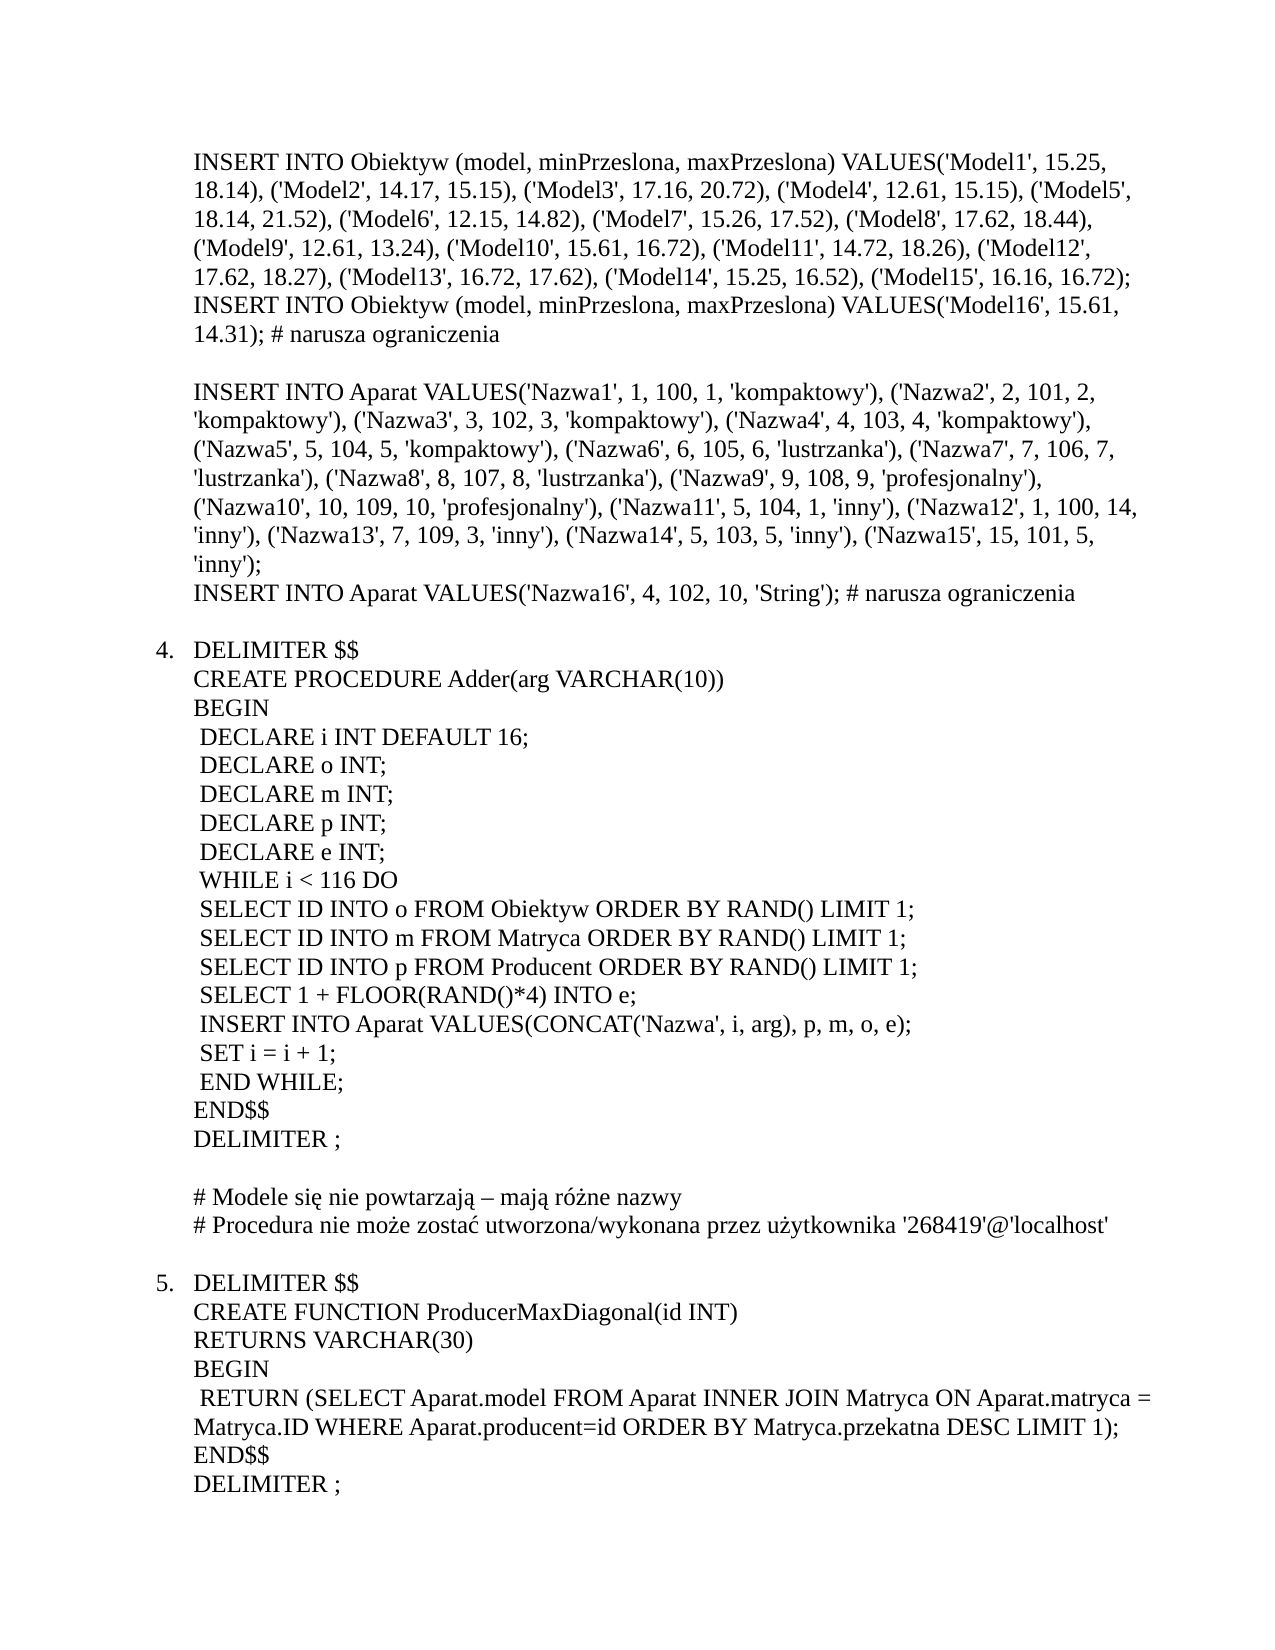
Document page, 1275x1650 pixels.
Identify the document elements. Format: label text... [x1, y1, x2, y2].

list DELIMITER $$ CREATE FUNCTION ProducerMaxDiagonal(id INT) RETURNS VARCHAR(30) BEGIN RETURN (SELECT Aparat.model FROM Aparat INNER JOIN Matryca ON Aparat.matryca = Matryca.ID WHERE Aparat.producent=id ORDER BY Matryca.przekatna DESC LIMIT 1); END$$ DELIMITER ; [156, 1268, 1157, 1527]
list INSERT INTO Obiektyw (model, minPrzeslona, maxPrzeslona) VALUES('Model1', 15.25, 18.14), ('Model2', 14.17, 15.15), ('Model3', 17.16, 20.72), ('Model4', 12.61, 15.15), ('Model5', 18.14, 21.52), ('Model6', 12.15, 14.82), ('Model7', 15.26, 17.52), ('Model8', 17.62, 18.44), ('Model9', 12.61, 13.24), ('Model10', 15.61, 16.72), ('Model11', 14.72, 18.26), ('Model12', 17.62, 18.27), ('Model13', 16.72, 17.62), ('Model14', 15.25, 16.52), ('Model15', 16.16, 16.72); INSERT INTO Obiektyw (model, minPrzeslona, maxPrzeslona) VALUES('Model16', 15.61, 14.31); # narusza ograniczenia INSERT INTO Aparat VALUES('Nazwa1', 1, 100, 1, 'kompaktowy'), ('Nazwa2', 2, 101, 2, 'kompaktowy'), ('Nazwa3', 3, 102, 3, 'kompaktowy'), ('Nazwa4', 4, 103, 4, 'kompaktowy'), ('Nazwa5', 5, 104, 5, 'kompaktowy'), ('Nazwa6', 6, 105, 6, 'lustrzanka'), ('Nazwa7', 7, 106, 7, 'lustrzanka'), ('Nazwa8', 8, 107, 8, 'lustrzanka'), ('Nazwa9', 9, 108, 9, 'profesjonalny'), ('Nazwa10', 10, 109, 10, 'profesjonalny'), ('Nazwa11', 5, 104, 1, 'inny'), ('Nazwa12', 1, 100, 14, 'inny'), ('Nazwa13', 7, 109, 3, 'inny'), ('Nazwa14', 5, 103, 5, 'inny'), ('Nazwa15', 15, 101, 5, 'inny'); INSERT INTO Aparat VALUES('Nazwa16', 4, 102, 10, 'String'); # narusza ograniczenia [156, 118, 1157, 636]
list DELIMITER $$ CREATE PROCEDURE Adder(arg VARCHAR(10)) BEGIN DECLARE i INT DEFAULT 16; DECLARE o INT; DECLARE m INT; DECLARE p INT; DECLARE e INT; WHILE i < 116 DO SELECT ID INTO o FROM Obiektyw ORDER BY RAND() LIMIT 1; SELECT ID INTO m FROM Matryca ORDER BY RAND() LIMIT 1; SELECT ID INTO p FROM Producent ORDER BY RAND() LIMIT 1; SELECT 1 + FLOOR(RAND()*4) INTO e; INSERT INTO Aparat VALUES(CONCAT('Nazwa', i, arg), p, m, o, e); SET i = i + 1; END WHILE; END$$ DELIMITER ; # Modele się nie powtarzają – mają różne nazwy # Procedura nie może zostać utworzona/wykonana przez użytkownika '268419'@'localhost' [156, 636, 1157, 1268]
